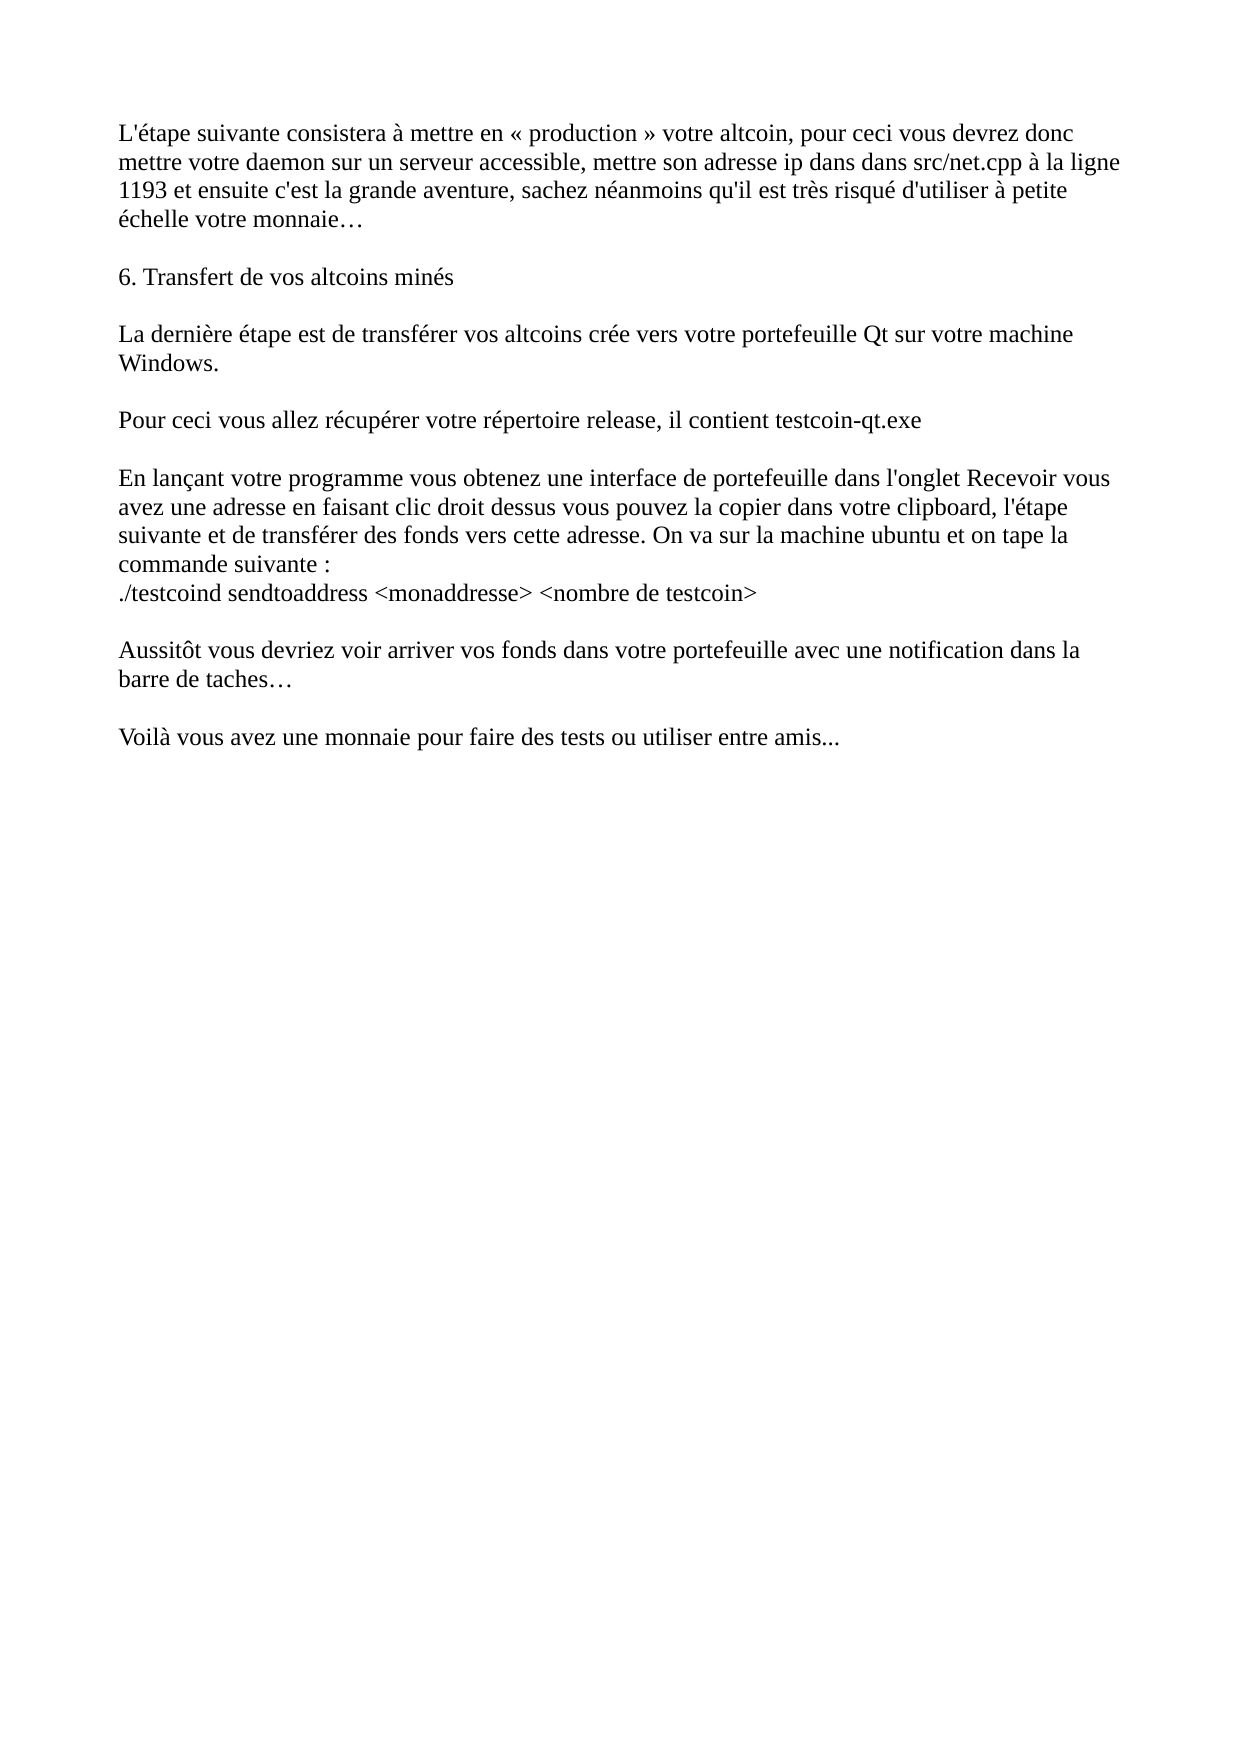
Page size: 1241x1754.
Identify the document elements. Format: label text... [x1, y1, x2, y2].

text Aussitôt vous devriez voir arriver vos fonds dans votre portefeuille avec une notification dans la barre de taches… [118, 636, 1122, 693]
text L'étape suivante consistera à mettre en « production » votre altcoin, pour ceci vous devrez donc mettre votre daemon sur un serveur accessible, mettre son adresse ip dans dans src/net.cpp à la ligne 1193 et ensuite c'est la grande aventure, sachez néanmoins qu'il est très risqué d'utiliser à petite échelle votre monnaie… [118, 118, 1122, 233]
text ./testcoind sendtoaddress <monaddresse> <nombre de testcoin> [118, 578, 1122, 607]
text La dernière étape est de transférer vos altcoins crée vers votre portefeuille Qt sur votre machine Windows. [118, 319, 1122, 377]
text Pour ceci vous allez récupérer votre répertoire release, il contient testcoin-qt.exe [118, 406, 1122, 434]
text Voilà vous avez une monnaie pour faire des tests ou utiliser entre amis... [118, 722, 1122, 751]
text 6. Transfert de vos altcoins minés [118, 262, 1122, 291]
text En lançant votre programme vous obtenez une interface de portefeuille dans l'onglet Recevoir vous avez une adresse en faisant clic droit dessus vous pouvez la copier dans votre clipboard, l'étape suivante et de transférer des fonds vers cette adresse. On va sur la machine ubuntu et on tape la commande suivante : [118, 463, 1122, 578]
